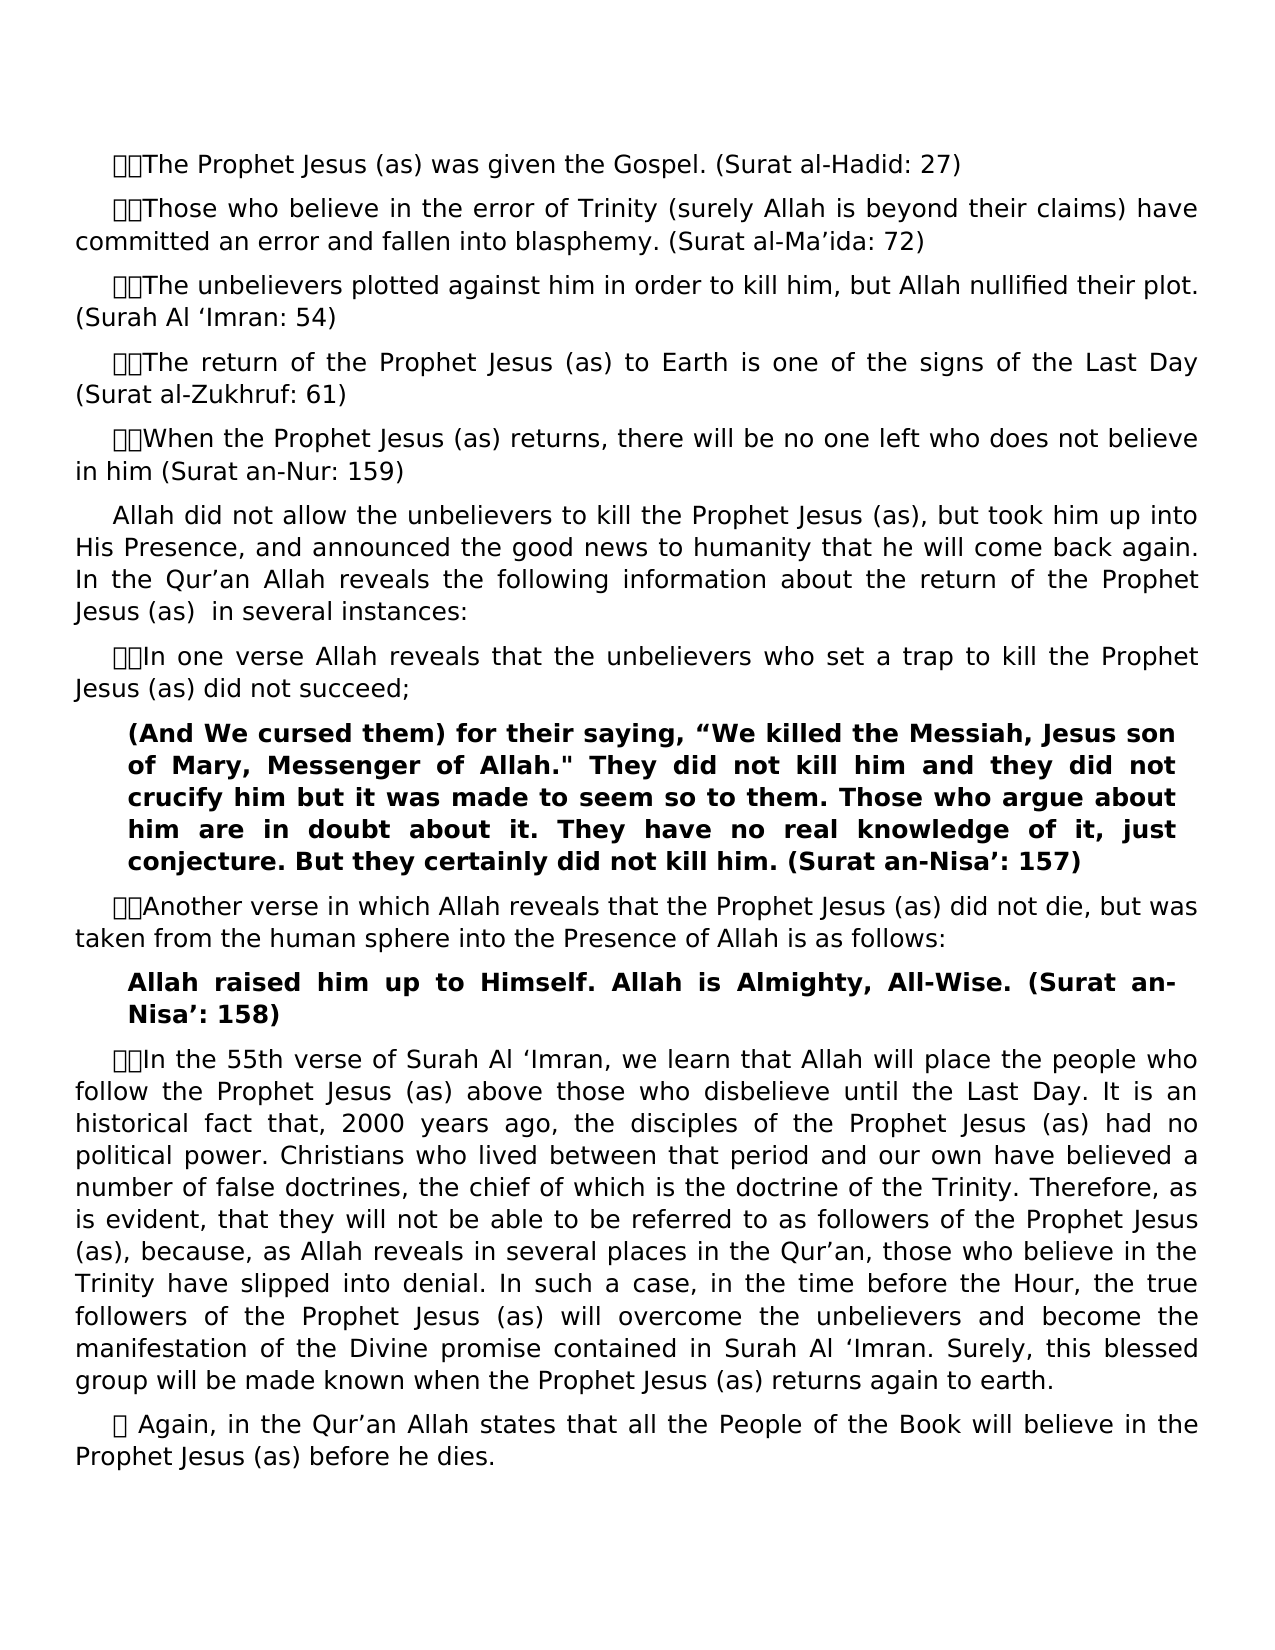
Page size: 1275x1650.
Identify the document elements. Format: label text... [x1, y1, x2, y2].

text In one verse Allah reveals that the unbelievers who set a trap to kill the Prophet Jesus (as) did not succeed; [75, 642, 1200, 703]
text Those who believe in the error of Trinity (surely Allah is beyond their claims) have committed an error and fallen into blasphemy. (Surat al-Ma’ida: 72) [75, 194, 1200, 256]
text When the Prophet Jesus (as) returns, there will be no one left who does not believe in him (Surat an-Nur: 159) [75, 424, 1200, 486]
text In the 55th verse of Surah Al ‘Imran, we learn that Allah will place the people who follow the Prophet Jesus (as) above those who disbelieve until the Last Day. It is an historical fact that, 2000 years ago, the disciples of the Prophet Jesus (as) had no political power. Christians who lived between that period and our own have believed a number of false doctrines, the chief of which is the doctrine of the Trinity. Therefore, as is evident, that they will not be able to be referred to as followers of the Prophet Jesus (as), because, as Allah reveals in several places in the Qur’an, those who believe in the Trinity have slipped into denial. In such a case, in the time before the Hour, the true followers of the Prophet Jesus (as) will overcome the unbelievers and become the manifestation of the Divine promise contained in Surah Al ‘Imran. Surely, this blessed group will be made known when the Prophet Jesus (as) returns again to earth. [75, 1045, 1200, 1395]
text The Prophet Jesus (as) was given the Gospel. (Surat al-Hadid: 27) [75, 150, 1200, 179]
text Allah raised him up to Himself. Allah is Almighty, All-Wise. (Surat an-Nisa’: 158) [127, 968, 1177, 1029]
text Allah did not allow the unbelievers to kill the Prophet Jesus (as), but took him up into His Presence, and announced the good news to humanity that he will come back again. In the Qur’an Allah reveals the following information about the return of the Prophet Jesus (as) in several instances: [75, 501, 1200, 627]
text (And We cursed them) for their saying, “We killed the Messiah, Jesus son of Mary, Messenger of Allah." They did not kill him and they did not crucify him but it was made to seem so to them. Those who argue about him are in doubt about it. They have no real knowledge of it, just conjecture. But they certainly did not kill him. (Surat an-Nisa’: 157) [127, 719, 1177, 876]
text  Again, in the Qur’an Allah states that all the People of the Book will believe in the Prophet Jesus (as) before he dies. [75, 1410, 1200, 1472]
text The return of the Prophet Jesus (as) to Earth is one of the signs of the Last Day (Surat al-Zukhruf: 61) [75, 348, 1200, 409]
text The unbelievers plotted against him in order to kill him, but Allah nullified their plot. (Surah Al ‘Imran: 54) [75, 271, 1200, 332]
text Another verse in which Allah reveals that the Prophet Jesus (as) did not die, but was taken from the human sphere into the Presence of Allah is as follows: [75, 892, 1200, 953]
